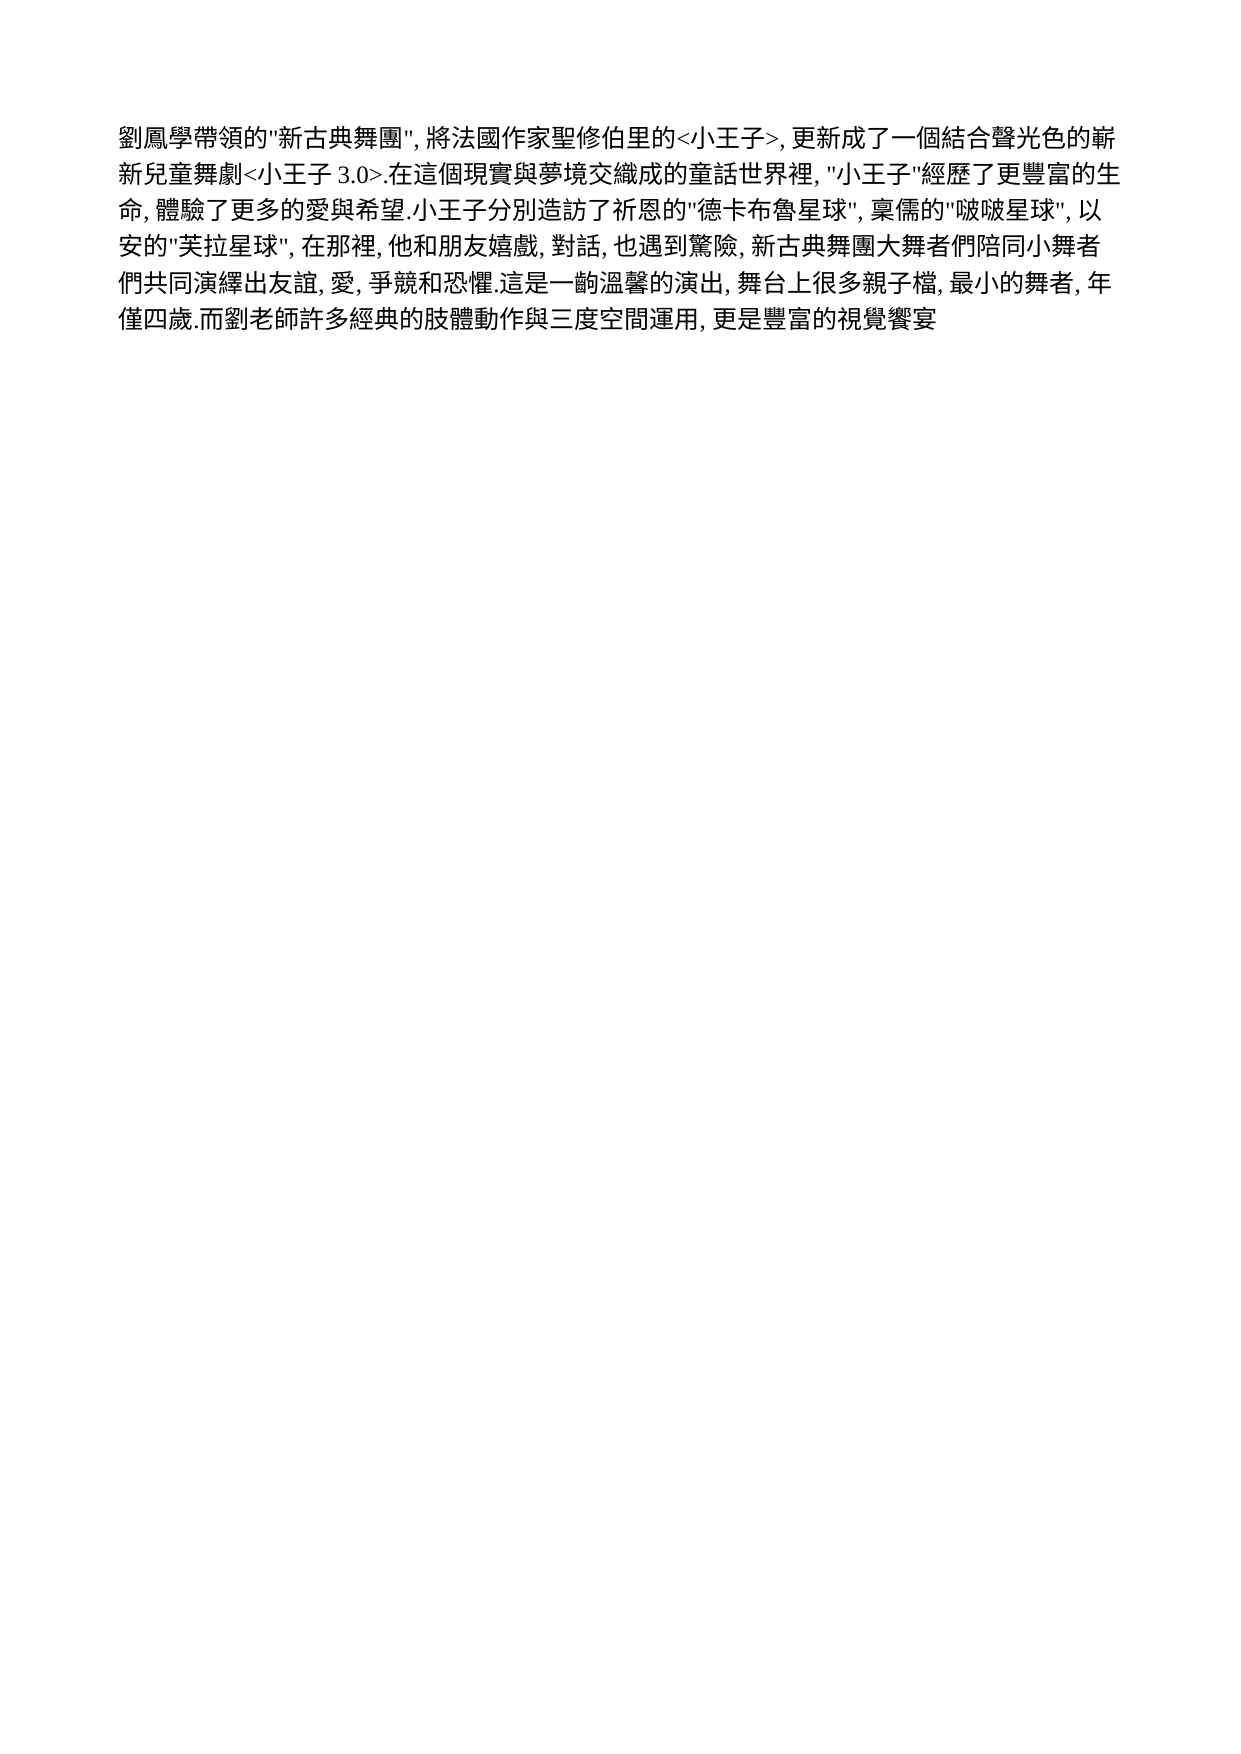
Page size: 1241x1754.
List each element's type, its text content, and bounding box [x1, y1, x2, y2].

text 劉鳳學帶領的"新古典舞團", 將法國作家聖修伯里的<小王子>, 更新成了一個結合聲光色的嶄新兒童舞劇<小王子3.0>.在這個現實與夢境交織成的童話世界裡, "小王子"經歷了更豐富的生命, 體驗了更多的愛與希望.小王子分別造訪了祈恩的"德卡布魯星球", 稟儒的"啵啵星球", 以安的"芙拉星球", 在那裡, 他和朋友嬉戲, 對話, 也遇到驚險, 新古典舞團大舞者們陪同小舞者們共同演繹出友誼, 愛, 爭競和恐懼.這是一齣溫馨的演出, 舞台上很多親子檔, 最小的舞者, 年僅四歲.而劉老師許多經典的肢體動作與三度空間運用, 更是豐富的視覺饗宴 [118, 118, 1122, 336]
